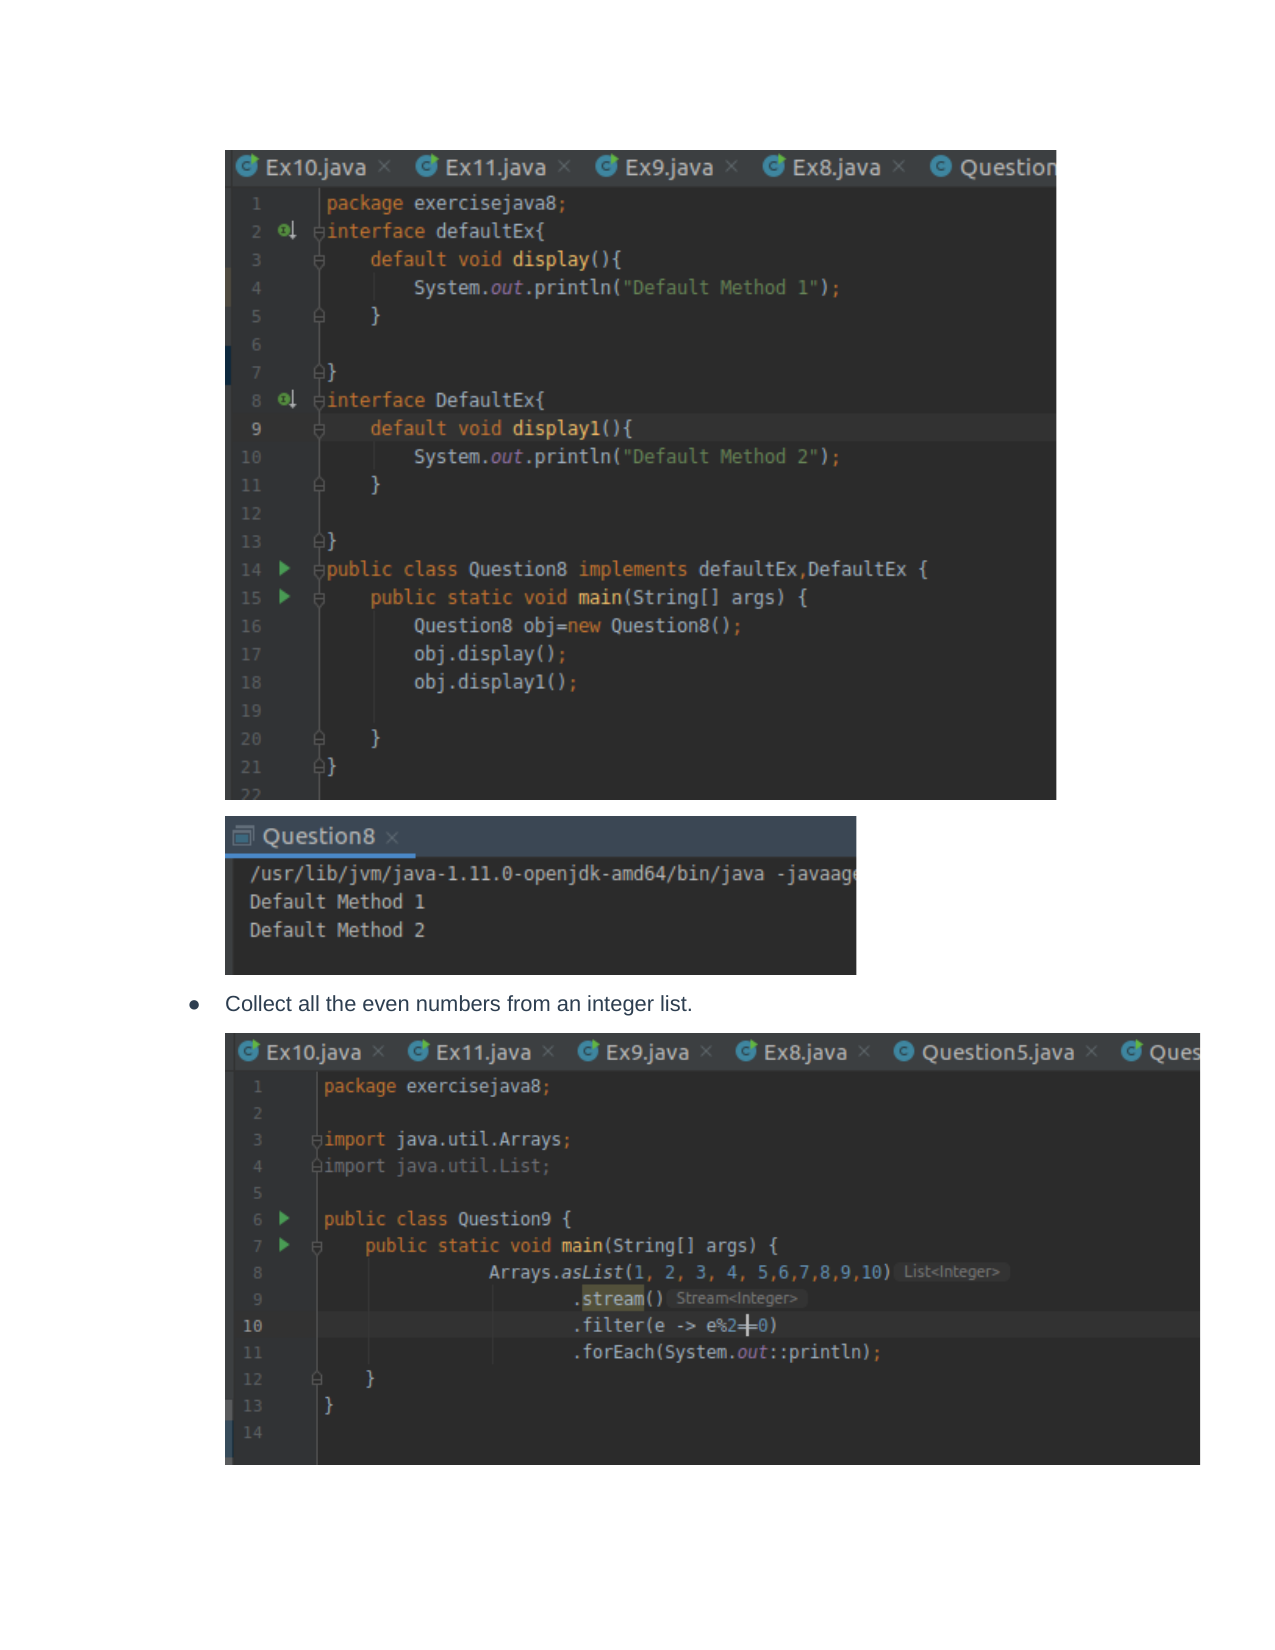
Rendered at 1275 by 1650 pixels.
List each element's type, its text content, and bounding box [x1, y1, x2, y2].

picture [225, 816, 857, 975]
picture [225, 150, 1057, 800]
picture [225, 1033, 1200, 1465]
list Collect all the even numbers from an integer list. [187, 991, 1125, 1016]
